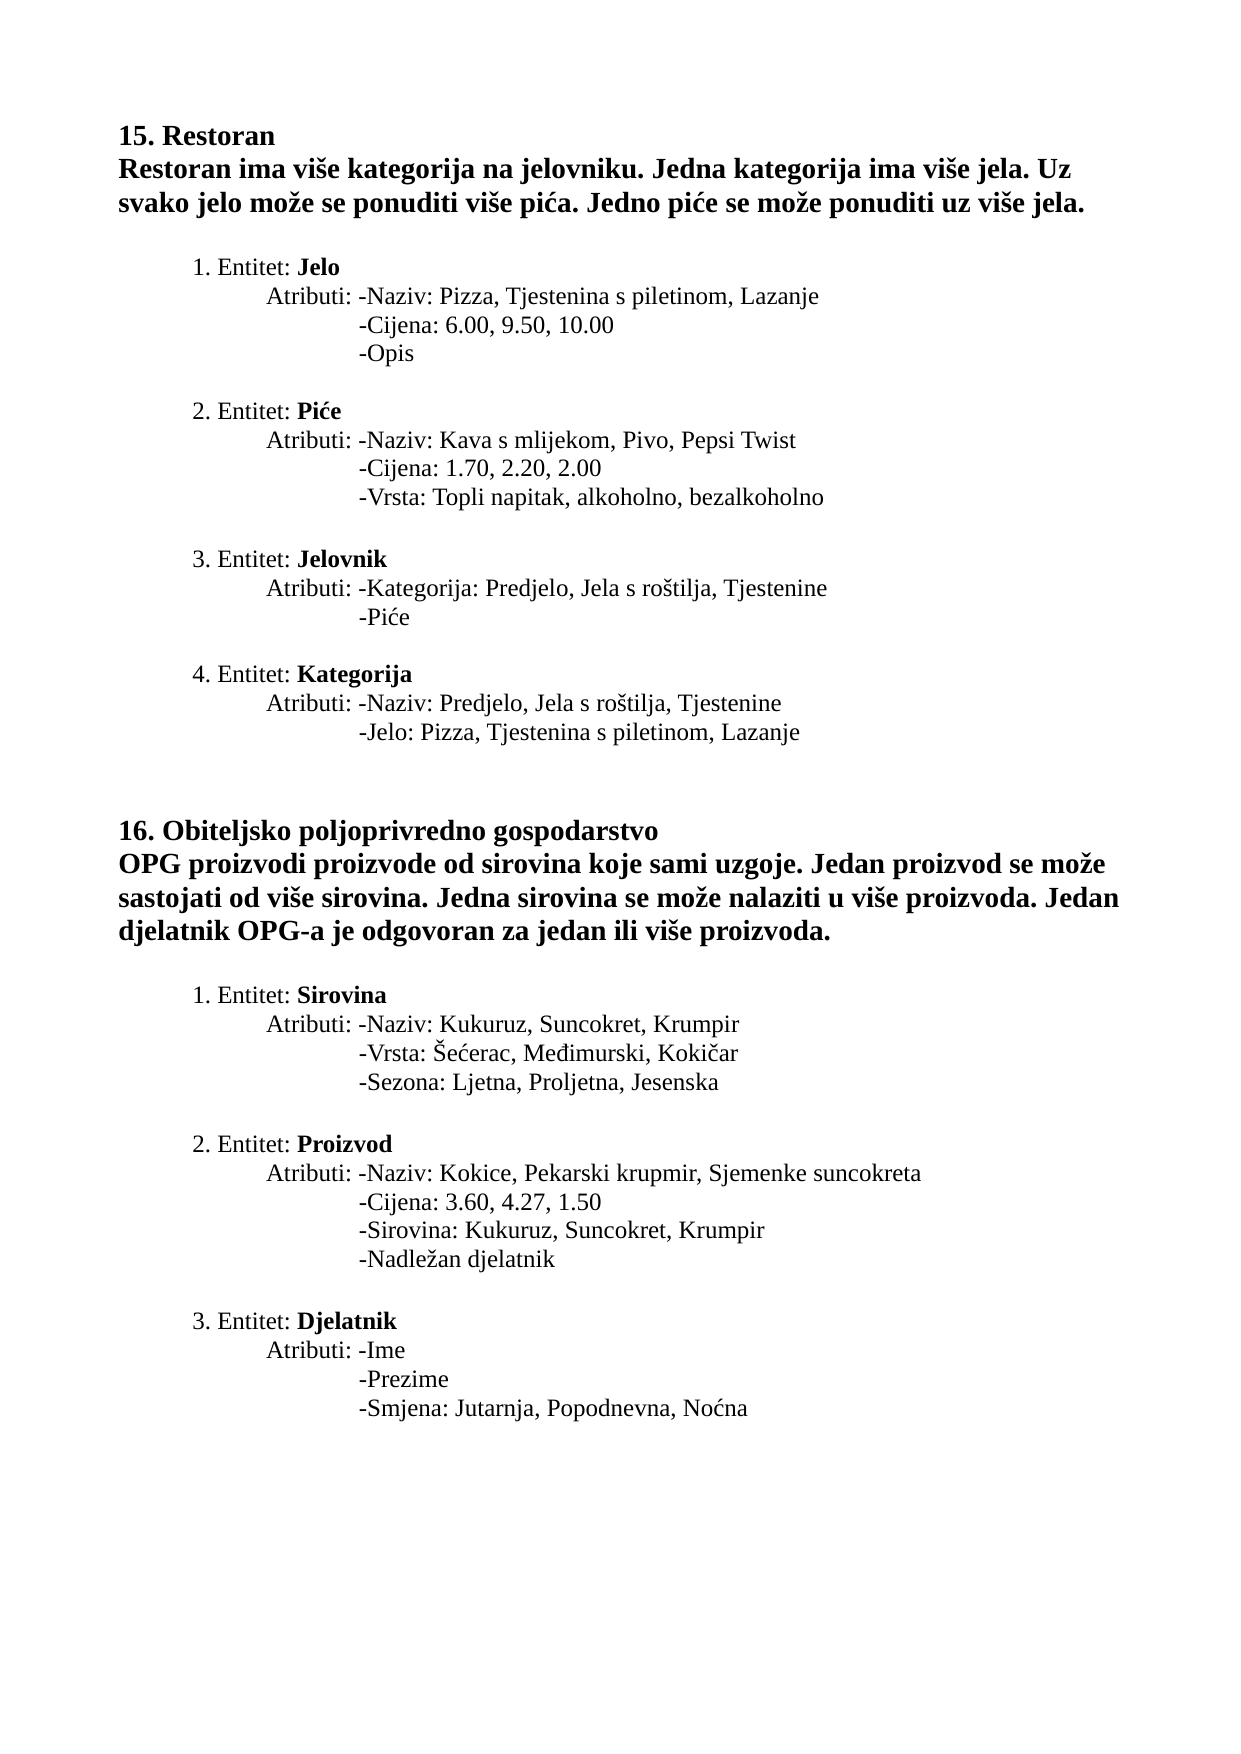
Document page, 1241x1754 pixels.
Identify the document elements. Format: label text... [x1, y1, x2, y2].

text -Cijena: 6.00, 9.50, 10.00 [118, 310, 1122, 338]
text OPG proizvodi proizvode od sirovina koje sami uzgoje. Jedan proizvod se može sastojati od više sirovina. Jedna sirovina se može nalaziti u više proizvoda. Jedan djelatnik OPG-a je odgovoran za jedan ili više proizvoda. [118, 846, 1122, 947]
text Atributi: -Naziv: Predjelo, Jela s roštilja, Tjestenine [118, 688, 1122, 717]
text Atributi: -Ime [118, 1335, 1122, 1364]
text -Smjena: Jutarnja, Popodnevna, Noćna [118, 1393, 1122, 1421]
text 3. Entitet: Jelovnik [118, 544, 1122, 573]
text 3. Entitet: Djelatnik [118, 1306, 1122, 1335]
text -Vrsta: Šećerac, Međimurski, Kokičar [118, 1038, 1122, 1067]
text 2. Entitet: Proizvod [118, 1129, 1122, 1158]
text Atributi: -Kategorija: Predjelo, Jela s roštilja, Tjestenine [118, 573, 1122, 602]
text Atributi: -Naziv: Kava s mlijekom, Pivo, Pepsi Twist [118, 425, 1122, 453]
text 2. Entitet: Piće [118, 396, 1122, 425]
text Restoran ima više kategorija na jelovniku. Jedna kategorija ima više jela. Uz svako jelo može se ponuditi više pića. Jedno piće se može ponuditi uz više jela. [118, 152, 1122, 219]
text -Jelo: Pizza, Tjestenina s piletinom, Lazanje [118, 717, 1122, 746]
text -Opis [118, 338, 1122, 367]
text -Vrsta: Topli napitak, alkoholno, bezalkoholno [118, 482, 1122, 511]
text 1. Entitet: Jelo [118, 252, 1122, 281]
text -Cijena: 3.60, 4.27, 1.50 [118, 1187, 1122, 1215]
text -Piće [118, 602, 1122, 631]
text Atributi: -Naziv: Pizza, Tjestenina s piletinom, Lazanje [118, 281, 1122, 310]
text Atributi: -Naziv: Kukuruz, Suncokret, Krumpir [118, 1009, 1122, 1038]
text -Prezime [118, 1364, 1122, 1393]
text 16. Obiteljsko poljoprivredno gospodarstvo [118, 813, 1122, 846]
text -Sezona: Ljetna, Proljetna, Jesenska [118, 1067, 1122, 1096]
text -Cijena: 1.70, 2.20, 2.00 [118, 453, 1122, 482]
text -Nadležan djelatnik [118, 1244, 1122, 1273]
text -Sirovina: Kukuruz, Suncokret, Krumpir [118, 1215, 1122, 1244]
text 4. Entitet: Kategorija [118, 659, 1122, 688]
text 1. Entitet: Sirovina [118, 981, 1122, 1009]
text Atributi: -Naziv: Kokice, Pekarski krupmir, Sjemenke suncokreta [118, 1158, 1122, 1187]
text 15. Restoran [118, 118, 1122, 152]
